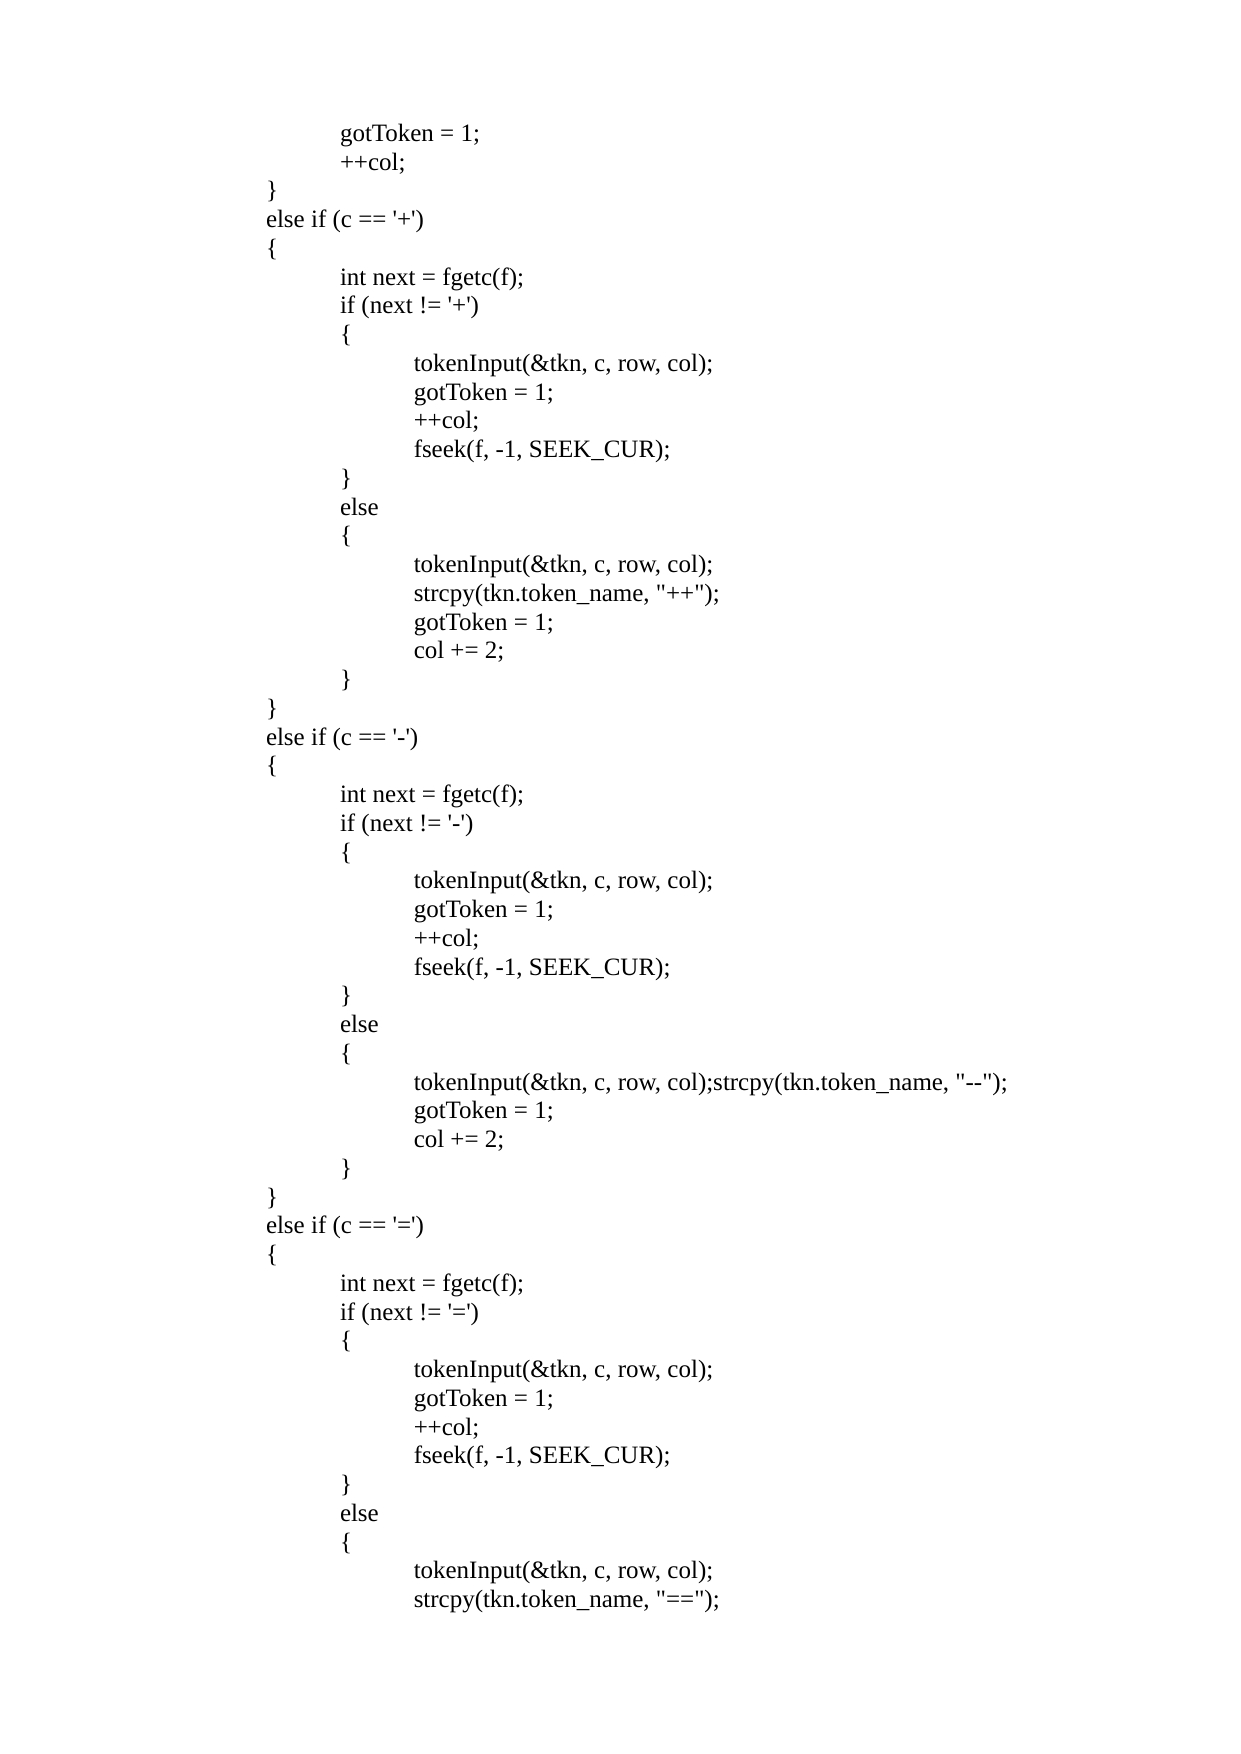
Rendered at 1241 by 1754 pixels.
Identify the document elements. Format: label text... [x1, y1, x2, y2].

text ++col; [118, 1412, 1122, 1441]
text fseek(f, -1, SEEK_CUR); [118, 434, 1122, 463]
text else if (c == '+') [118, 204, 1122, 233]
text } [118, 1153, 1122, 1182]
text { [118, 233, 1122, 262]
text gotToken = 1; [118, 607, 1122, 636]
text { [118, 1527, 1122, 1556]
text { [118, 1239, 1122, 1268]
text ++col; [118, 406, 1122, 434]
text tokenInput(&tkn, c, row, col); [118, 348, 1122, 377]
text if (next != '+') [118, 291, 1122, 319]
text int next = fgetc(f); [118, 1268, 1122, 1297]
text if (next != '=') [118, 1297, 1122, 1326]
text { [118, 1326, 1122, 1354]
text col += 2; [118, 636, 1122, 664]
text { [118, 521, 1122, 549]
text } [118, 463, 1122, 492]
text } [118, 693, 1122, 722]
text gotToken = 1; [118, 1096, 1122, 1124]
text strcpy(tkn.token_name, "=="); [118, 1584, 1122, 1613]
text } [118, 664, 1122, 693]
text { [118, 751, 1122, 779]
text fseek(f, -1, SEEK_CUR); [118, 1441, 1122, 1469]
text else [118, 1498, 1122, 1527]
text gotToken = 1; [118, 118, 1122, 147]
text } [118, 1182, 1122, 1211]
text else [118, 1009, 1122, 1038]
text } [118, 176, 1122, 204]
text else [118, 492, 1122, 521]
text gotToken = 1; [118, 1383, 1122, 1412]
text else if (c == '-') [118, 722, 1122, 751]
text { [118, 837, 1122, 866]
text int next = fgetc(f); [118, 262, 1122, 291]
text } [118, 1469, 1122, 1498]
text tokenInput(&tkn, c, row, col); [118, 549, 1122, 578]
text else if (c == '=') [118, 1211, 1122, 1239]
text fseek(f, -1, SEEK_CUR); [118, 952, 1122, 981]
text { [118, 1038, 1122, 1067]
text tokenInput(&tkn, c, row, col); [118, 1556, 1122, 1584]
text gotToken = 1; [118, 377, 1122, 406]
text if (next != '-') [118, 808, 1122, 837]
text } [118, 981, 1122, 1009]
text tokenInput(&tkn, c, row, col); [118, 1354, 1122, 1383]
text gotToken = 1; [118, 894, 1122, 923]
text tokenInput(&tkn, c, row, col);strcpy(tkn.token_name, "--"); [118, 1067, 1122, 1096]
text ++col; [118, 923, 1122, 952]
text strcpy(tkn.token_name, "++"); [118, 578, 1122, 607]
text { [118, 319, 1122, 348]
text tokenInput(&tkn, c, row, col); [118, 866, 1122, 894]
text ++col; [118, 147, 1122, 176]
text col += 2; [118, 1124, 1122, 1153]
text int next = fgetc(f); [118, 779, 1122, 808]
